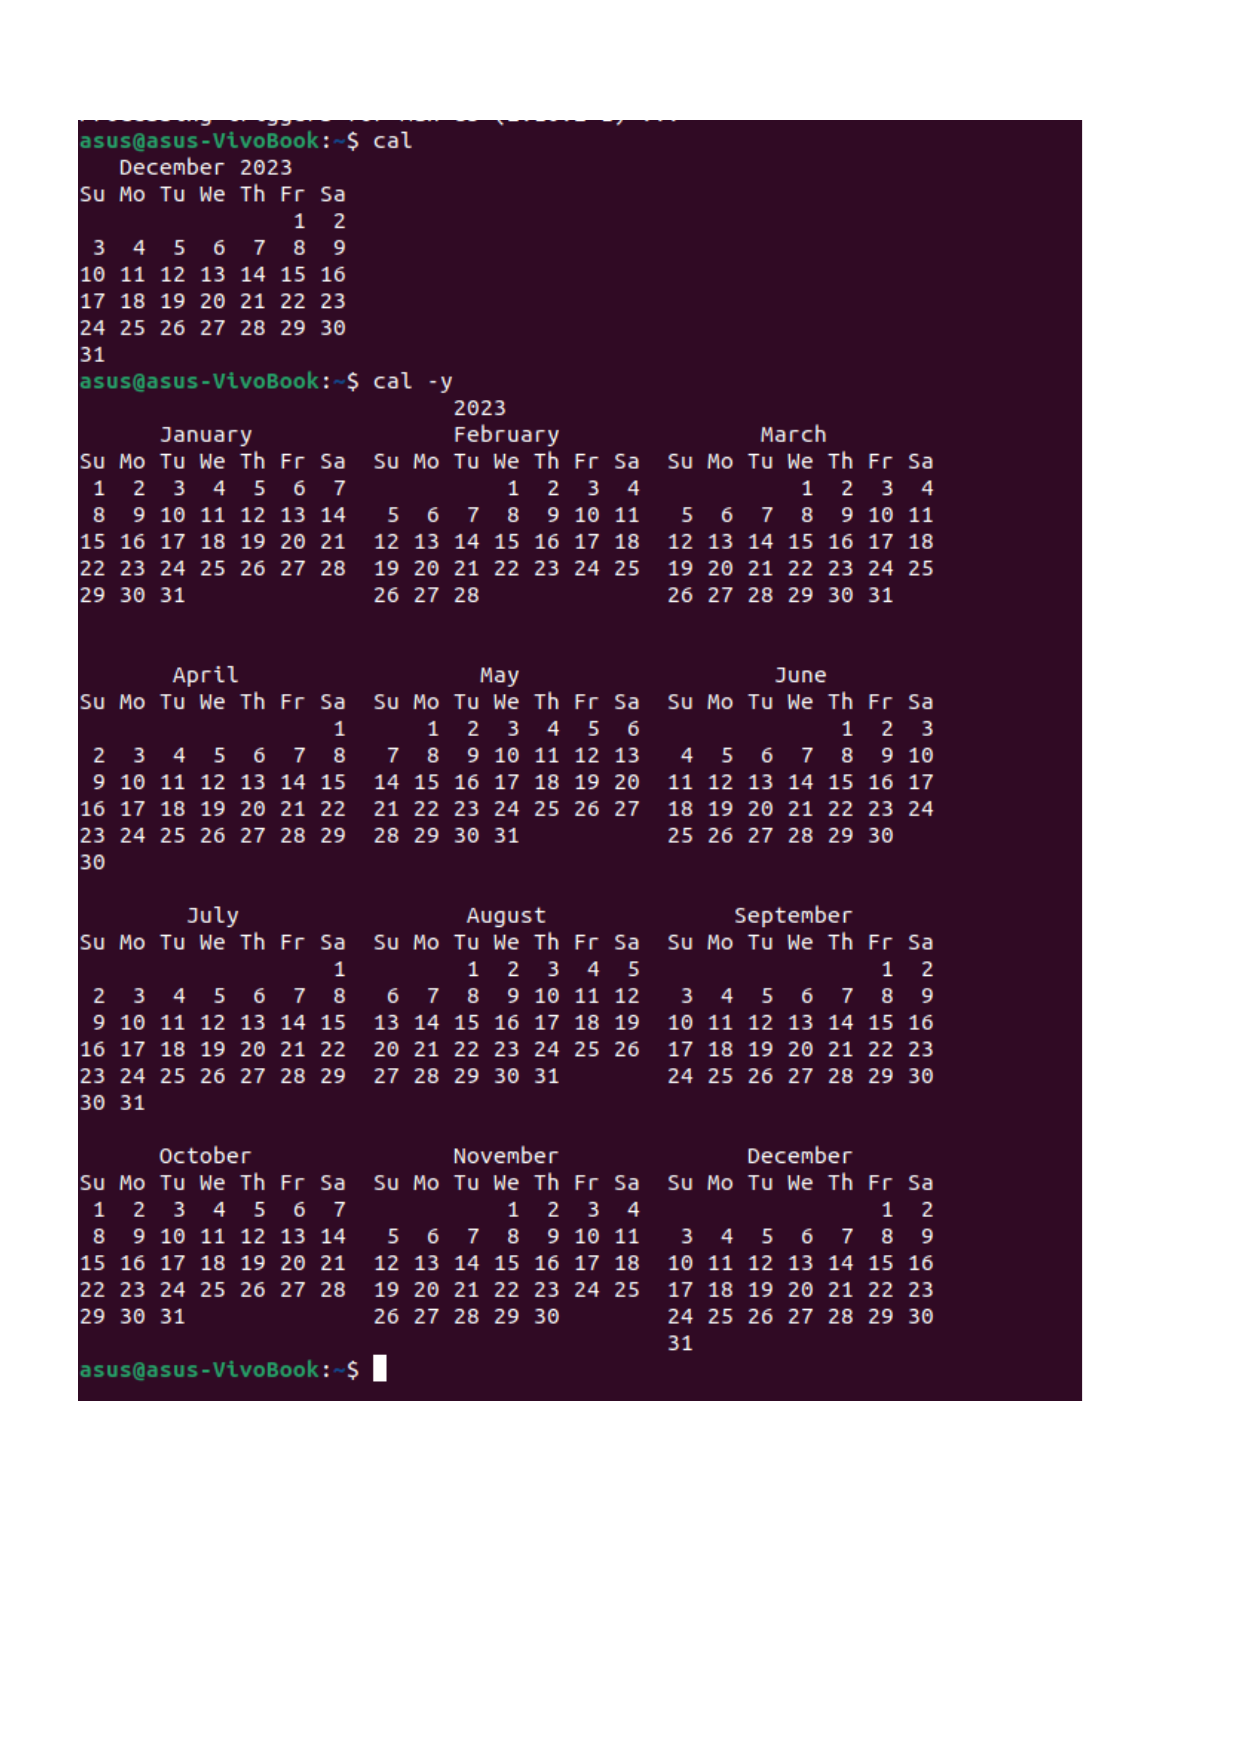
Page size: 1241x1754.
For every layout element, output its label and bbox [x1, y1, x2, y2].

picture [78, 120, 1083, 1401]
